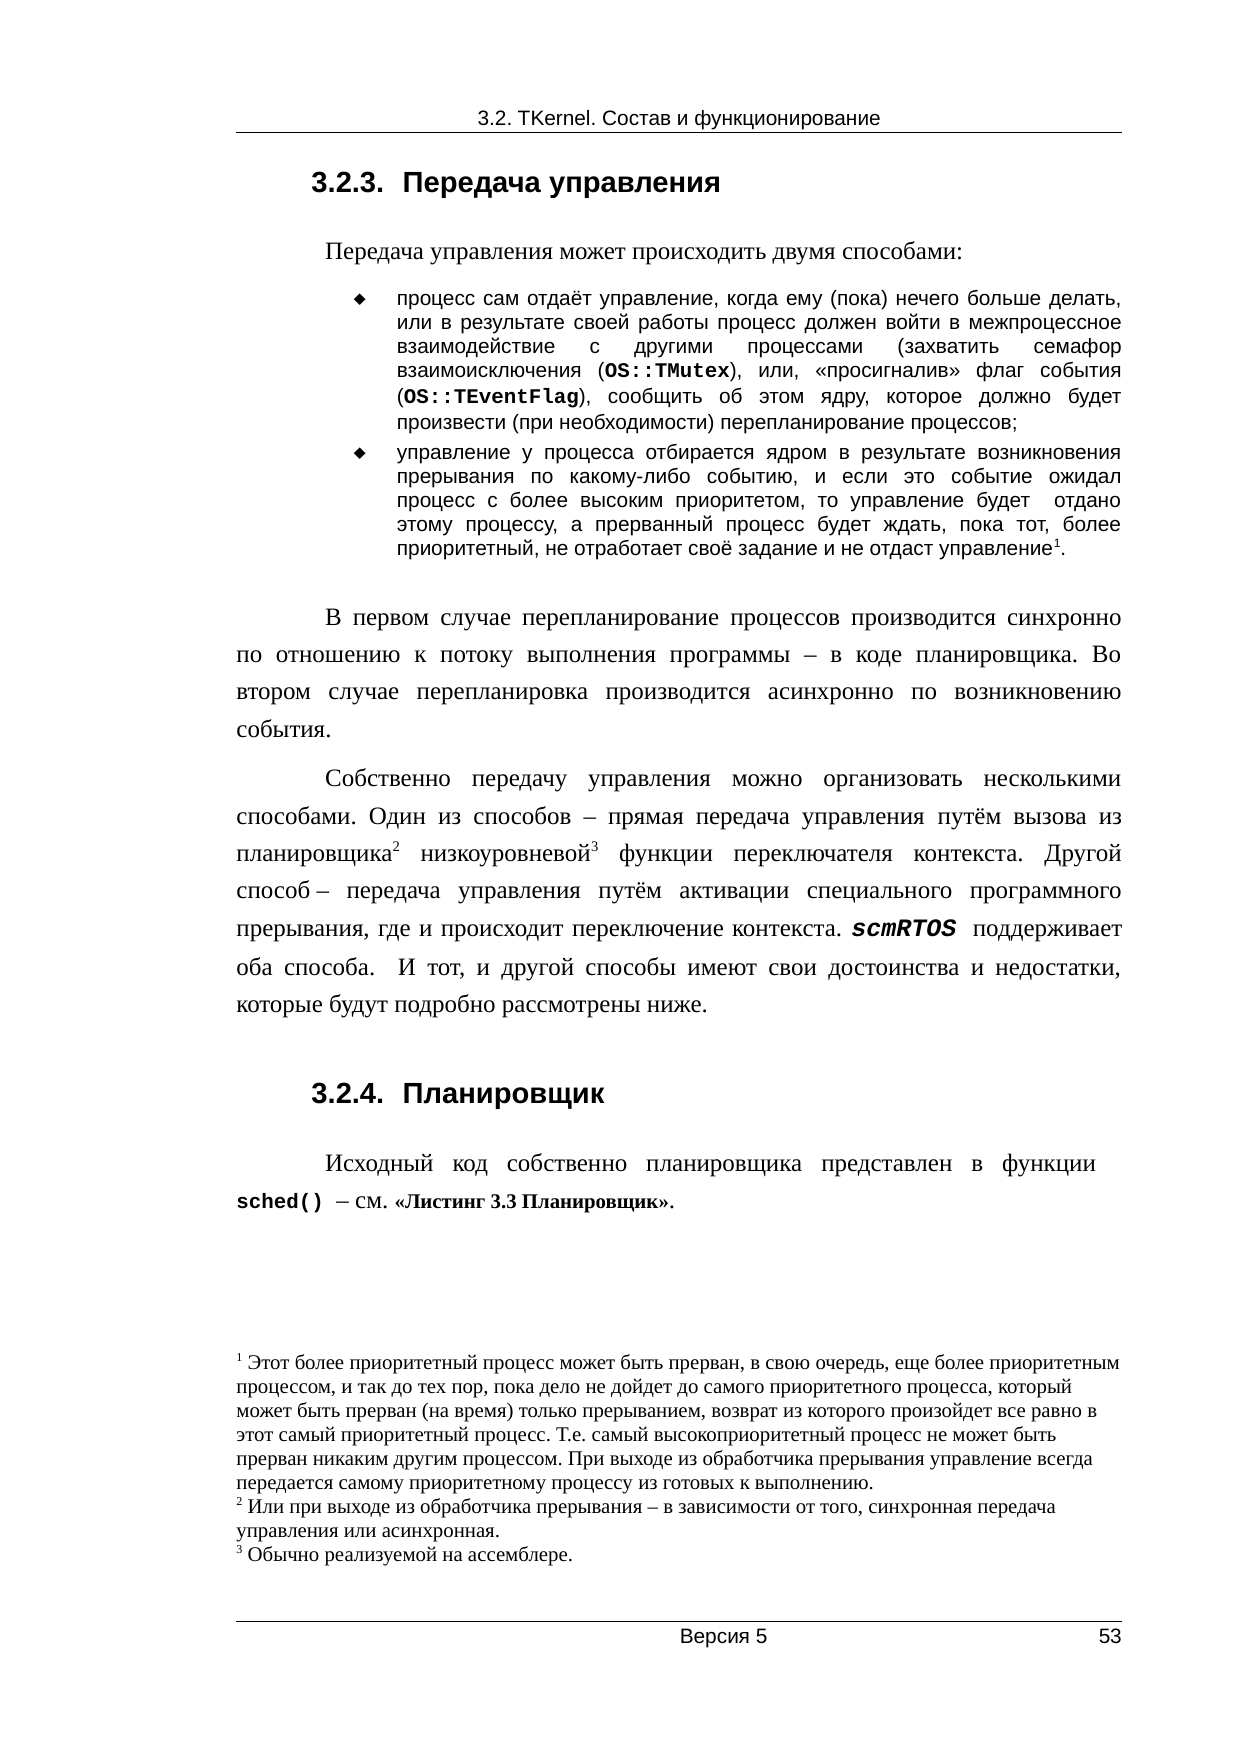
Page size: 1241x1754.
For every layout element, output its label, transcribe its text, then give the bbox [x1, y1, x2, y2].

subtitle Передача управления [311, 165, 1004, 199]
text Или при выходе из обработчика прерывания – в зависимости от того, синхронная передача управления или асинхронная. [236, 1494, 1122, 1542]
text Исходный код собственно планировщика представлен в функции sched() – см. «Листинг 3.3 Планировщик». [236, 1148, 1122, 1214]
list управление у процесса отбирается ядром в результате возникновения прерывания по какому-либо событию, и если это событие ожидал процесс с более высоким приоритетом, то управление будет отдано этому процессу, а прерванный процесс будет ждать, пока тот, более приоритетный, не отработает своё задание и не отдаст управление. [354, 440, 1122, 560]
text Передача управления может происходить двумя способами: [236, 236, 1122, 265]
subtitle Планировщик [311, 1077, 1004, 1110]
list Этот более приоритетный процесс может быть прерван, в свою очередь, еще более приоритетным процессом, и так до тех пор, пока дело не дойдет до самого приоритетного процесса, который может быть прерван (на время) только прерыванием, возврат из которого произойдет все равно в этот самый приоритетный процесс. Т.е. самый высокоприоритетный процесс не может быть прерван никаким другим процессом. При выходе из обработчика прерывания управление всегда передается самому приоритетному процессу из готовых к выполнению. [236, 1349, 1122, 1494]
list процесс сам отдаёт управление, когда ему (пока) нечего больше делать, или в результате своей работы процесс должен войти в межпроцессное взаимодействие с другими процессами (захватить семафор взаимоисключения (OS::TMutex), или, «просигналив» флаг события (OS::TEventFlag), сообщить об этом ядру, которое должно будет произвести (при необходимости) перепланирование процессов; [354, 286, 1122, 434]
text Собственно передачу управления можно организовать несколькими способами. Один из способов – прямая передача управления путём вызова из планировщика низкоуровневой функции переключателя контекста. Другой способ – передача управления путём активации специального программного прерывания, где и происходит переключение контекста. scmRTOS поддерживает оба способа. И тот, и другой способы имеют свои достоинства и недостатки, которые будут подробно рассмотрены ниже. [236, 763, 1122, 1018]
text Обычно реализуемой на ассемблере. [236, 1542, 1122, 1566]
text В первом случае перепланирование процессов производится синхронно по отношению к потоку выполнения программы – в коде планировщика. Во втором случае перепланировка производится асинхронно по возникновению события. [236, 602, 1122, 742]
